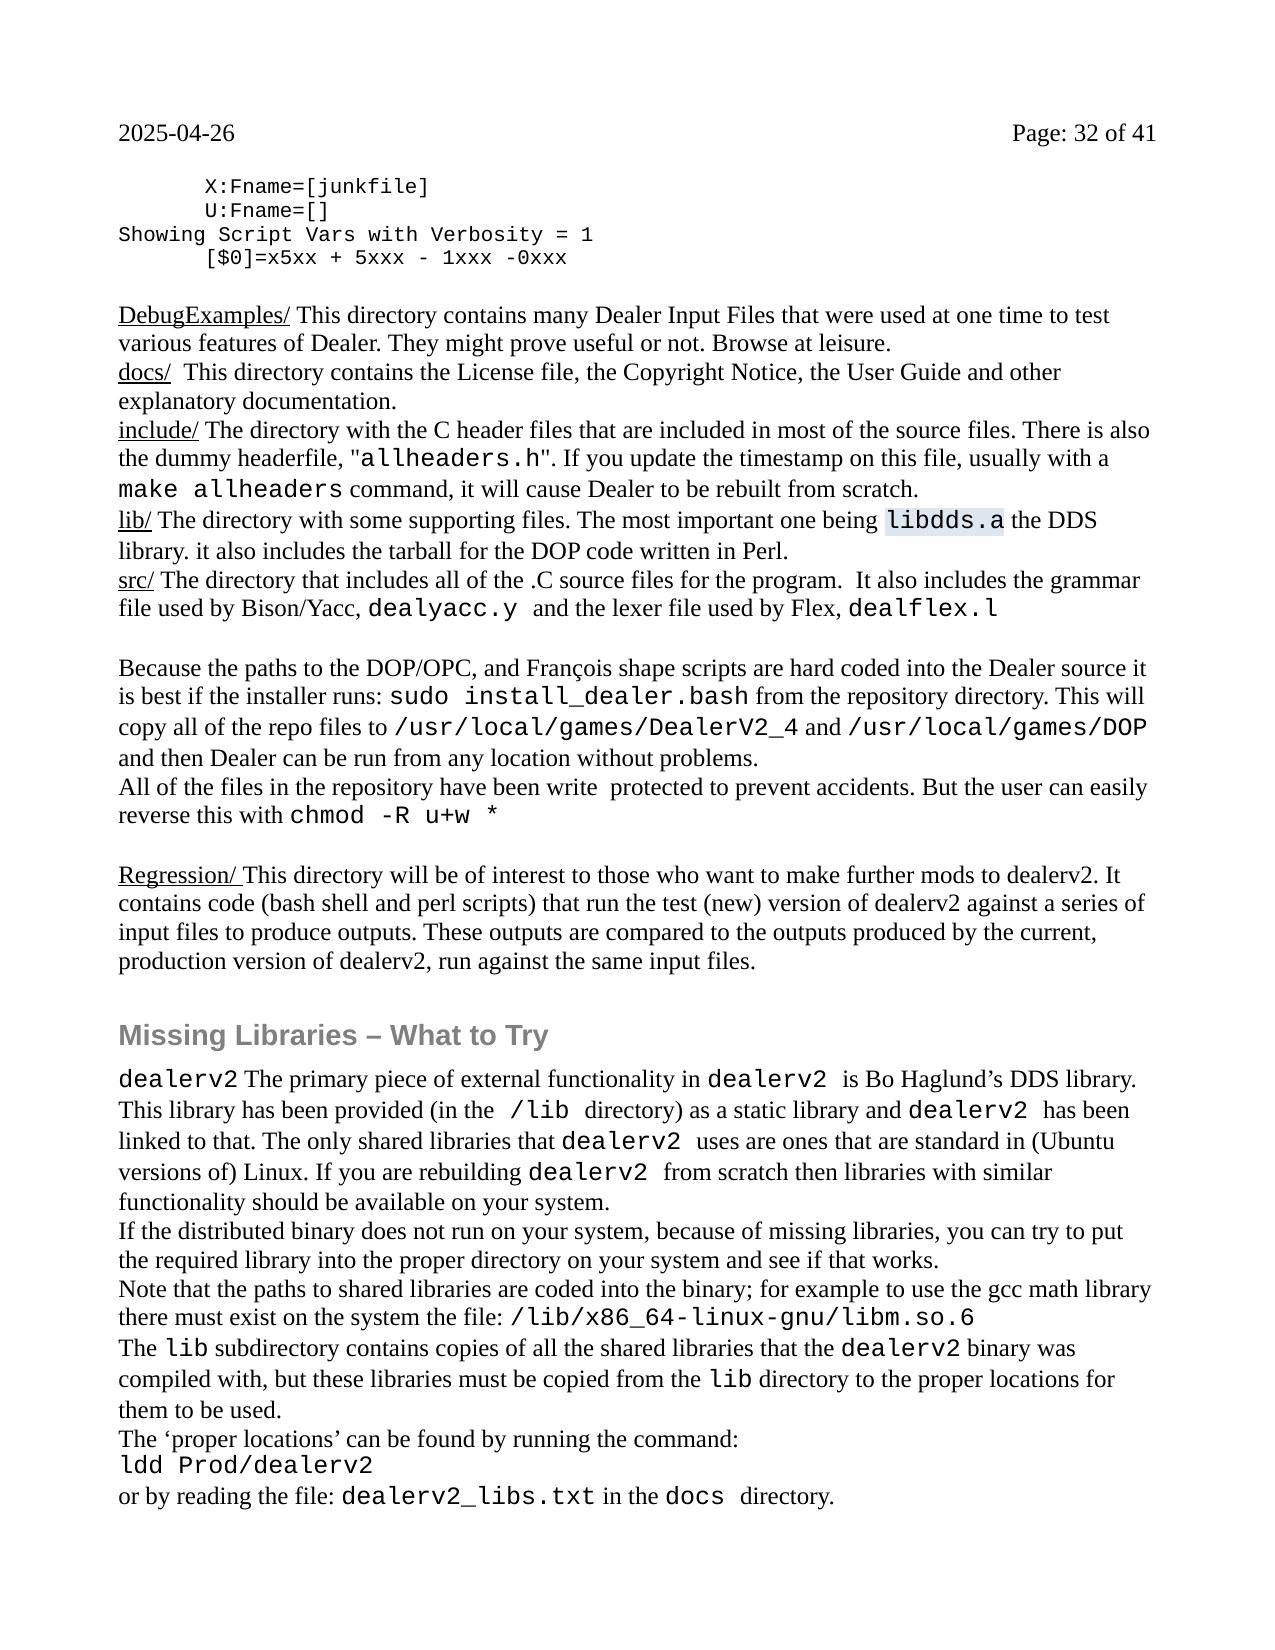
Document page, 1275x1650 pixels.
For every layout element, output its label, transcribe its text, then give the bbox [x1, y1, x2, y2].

text or by reading the file: dealerv2_libs.txt in the docs directory. [118, 1481, 1157, 1512]
subtitle Missing Libraries – What to Try [118, 1018, 1157, 1052]
text Note that the paths to shared libraries are coded into the binary; for example to use the gcc math library there must exist on the system the file: /lib/x86_64-linux-gnu/libm.so.6 [118, 1274, 1157, 1333]
text lib/ The directory with some supporting files. The most important one being libdds.a the DDS library. it also includes the tarball for the DOP code written in Perl. [118, 505, 1157, 565]
text contains code (bash shell and perl scripts) that run the test (new) version of dealerv2 against a series of input files to produce outputs. These outputs are compared to the outputs produced by the current, production version of dealerv2, run against the same input files. [118, 888, 1157, 975]
text [$0]=x5xx + 5xxx - 1xxx -0xxx [118, 247, 1157, 271]
text X:Fname=[junkfile] [118, 176, 1157, 200]
text All of the files in the repository have been write protected to prevent accidents. But the user can easily reverse this with chmod -R u+w * [118, 772, 1157, 831]
text U:Fname=[] [118, 200, 1157, 224]
text dealerv2 The primary piece of external functionality in dealerv2 is Bo Haglund’s DDS library. [118, 1064, 1157, 1095]
text docs/ This directory contains the License file, the Copyright Notice, the User Guide and other explanatory documentation. [118, 357, 1157, 415]
text If the distributed binary does not run on your system, because of missing libraries, you can try to put the required library into the proper directory on your system and see if that works. [118, 1216, 1157, 1274]
text DebugExamples/ This directory contains many Dealer Input Files that were used at one time to test various features of Dealer. They might prove useful or not. Browse at leisure. [118, 300, 1157, 357]
text This library has been provided (in the /lib directory) as a static library and dealerv2 has been linked to that. The only shared libraries that dealerv2 uses are ones that are standard in (Ubuntu versions of) Linux. If you are rebuilding dealerv2 from scratch then libraries with similar functionality should be available on your system. [118, 1095, 1157, 1216]
text Regression/ This directory will be of interest to those who want to make further mods to dealerv2. It [118, 860, 1157, 888]
text Because the paths to the DOP/OPC, and François shape scripts are hard coded into the Dealer source it is best if the installer runs: sudo install_dealer.bash from the repository directory. This will copy all of the repo files to /usr/local/games/DealerV2_4 and /usr/local/games/DOP and then Dealer can be run from any location without problems. [118, 653, 1157, 772]
text include/ The directory with the C header files that are included in most of the source files. There is also the dummy headerfile, "allheaders.h". If you update the timestamp on this file, usually with a make allheaders command, it will cause Dealer to be rebuilt from scratch. [118, 415, 1157, 505]
text The lib subdirectory contains copies of all the shared libraries that the dealerv2 binary was compiled with, but these libraries must be copied from the lib directory to the proper locations for them to be used. [118, 1333, 1157, 1424]
text ldd Prod/dealerv2 [118, 1452, 1157, 1481]
text The ‘proper locations’ can be found by running the command: [118, 1424, 1157, 1452]
text Showing Script Vars with Verbosity = 1 [118, 224, 1157, 247]
text src/ The directory that includes all of the .C source files for the program. It also includes the grammar file used by Bison/Yacc, dealyacc.y and the lexer file used by Flex, dealflex.l [118, 565, 1157, 624]
